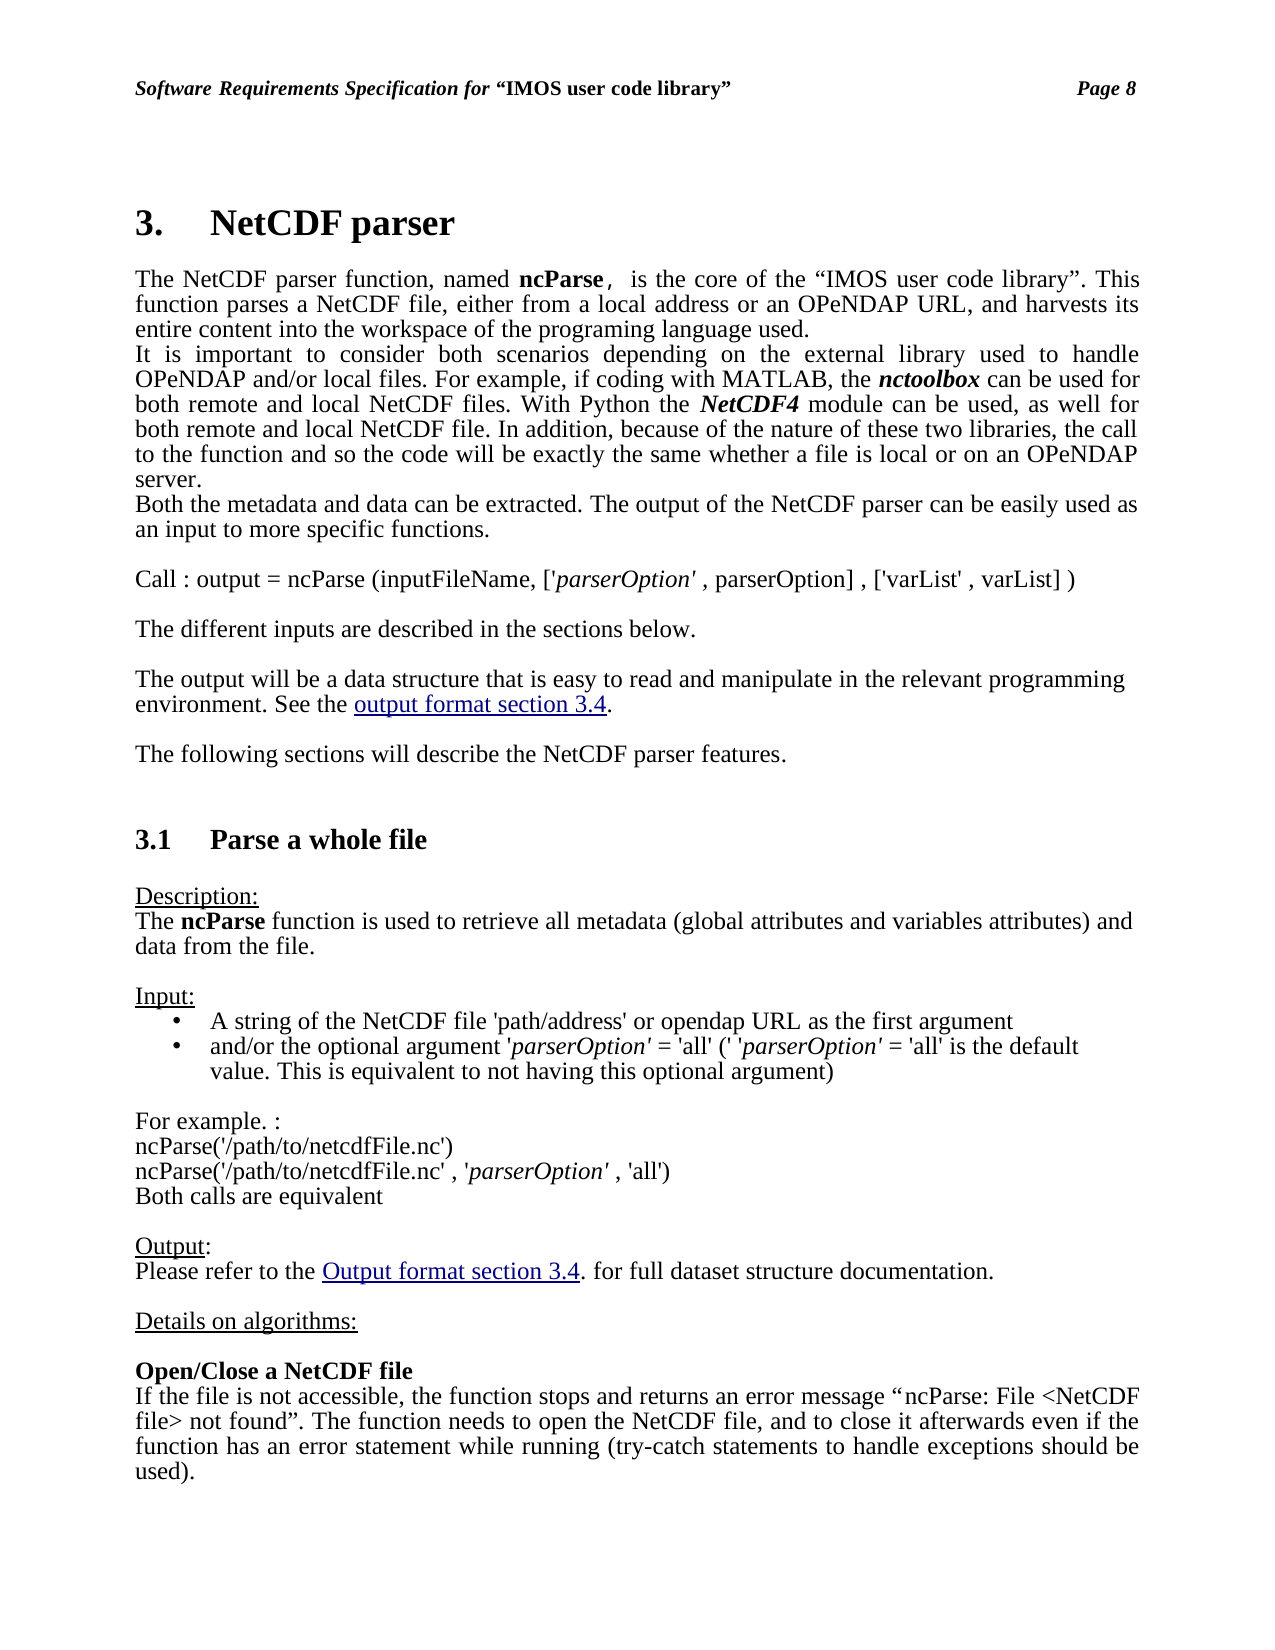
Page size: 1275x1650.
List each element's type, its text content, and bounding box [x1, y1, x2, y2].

text It is important to consider both scenarios depending on the external library used to handle OPeNDAP and/or local files. For example, if coding with MATLAB, the nctoolbox can be used for both remote and local NetCDF files. With Python the NetCDF4 module can be used, as well for both remote and local NetCDF file. In addition, because of the nature of these two libraries, the call to the function and so the code will be exactly the same whether a file is local or on an OPeNDAP server. [135, 343, 1140, 493]
text The different inputs are described in the sections below. [135, 618, 1140, 643]
text For example. : [135, 1110, 1140, 1135]
text Call : output = ncParse (inputFileName, ['parserOption' , parserOption] , ['varList' , varList] ) [135, 568, 1140, 593]
list A string of the NetCDF file 'path/address' or opendap URL as the first argument [172, 1010, 1140, 1035]
text Both calls are equivalent [135, 1185, 1140, 1210]
text Please refer to the Output format section 3.4. for full dataset structure documentation. [135, 1260, 1140, 1285]
text The output will be a data structure that is easy to read and manipulate in the relevant programming environment. See the output format section 3.4. [135, 668, 1140, 718]
list and/or the optional argument 'parserOption' = 'all' (' 'parserOption' = 'all' is the default value. This is equivalent to not having this optional argument) [172, 1035, 1140, 1085]
text Output: [135, 1235, 1140, 1260]
text The NetCDF parser function, named ncParse, is the core of the “IMOS user code library”. This function parses a NetCDF file, either from a local address or an OPeNDAP URL, and harvests its entire content into the workspace of the programing language used. [135, 268, 1140, 343]
text ncParse('/path/to/netcdfFile.nc') [135, 1135, 1140, 1160]
text Both the metadata and data can be extracted. The output of the NetCDF parser can be easily used as an input to more specific functions. [135, 493, 1140, 543]
text Description: [135, 885, 1140, 910]
text The following sections will describe the NetCDF parser features. [135, 743, 1140, 768]
text The ncParse function is used to retrieve all metadata (global attributes and variables attributes) and data from the file. [135, 910, 1140, 960]
subtitle Parse a whole file [135, 822, 1140, 856]
subtitle NetCDF parser [135, 200, 1140, 243]
text ncParse('/path/to/netcdfFile.nc' , 'parserOption' , 'all') [135, 1160, 1140, 1185]
text If the file is not accessible, the function stops and returns an error message “ncParse: File <NetCDF file> not found”. The function needs to open the NetCDF file, and to close it afterwards even if the function has an error statement while running (try-catch statements to handle exceptions should be used). [135, 1385, 1140, 1485]
text Open/Close a NetCDF file [135, 1360, 1140, 1385]
text Input: [135, 985, 1140, 1010]
text Details on algorithms: [135, 1310, 1140, 1335]
